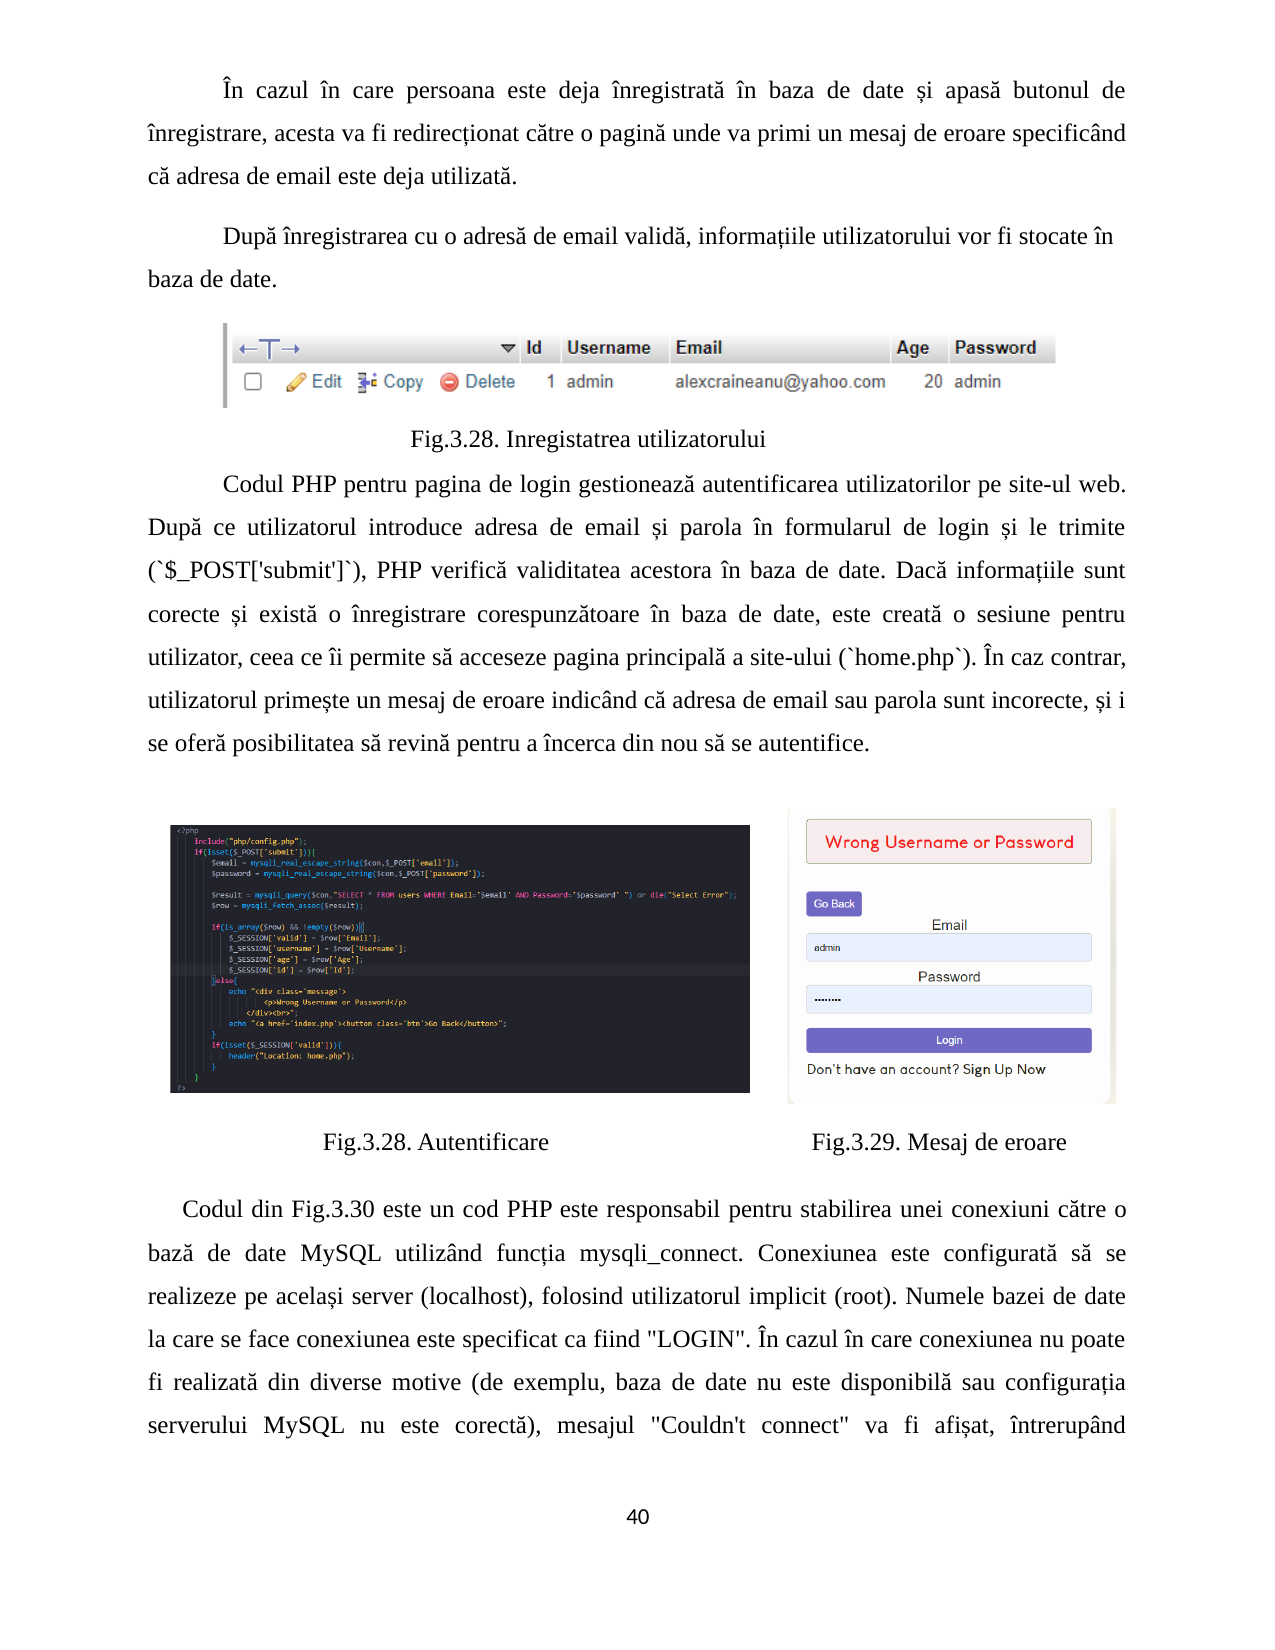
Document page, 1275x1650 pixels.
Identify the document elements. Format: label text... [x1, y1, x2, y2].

text Codul din Fig.3.30 este un cod PHP este responsabil pentru stabilirea unei conexiuni către o bază de date MySQL utilizând funcția mysqli_connect. Conexiunea este configurată să se realizeze pe același server (localhost), folosind utilizatorul implicit (root). Numele bazei de date la care se face conexiunea este specificat ca fiind "LOGIN". În cazul în care conexiunea nu poate fi realizată din diverse motive (de exemplu, baza de date nu este disponibilă sau configurația serverului MySQL nu este corectă), mesajul "Couldn't connect" va fi afișat, întrerupând [148, 1190, 1127, 1439]
text Codul PHP pentru pagina de login gestionează autentificarea utilizatorilor pe site-ul web. După ce utilizatorul introduce adresa de email și parola în formularul de login și le trimite (`$_POST['submit']`), PHP verifică validitatea acestora în baza de date. Dacă informațiile sunt corecte și există o înregistrare corespunzătoare în baza de date, este creată o sesiune pentru utilizator, ceea ce îi permite să acceseze pagina principală a site-ului (`home.php`). În caz contrar, utilizatorul primește un mesaj de eroare indicând că adresa de email sau parola sunt incorecte, și i se oferă posibilitatea să revină pentru a încerca din nou să se autentifice. [148, 469, 1127, 757]
text După înregistrarea cu o adresă de email validă, informațiile utilizatorului vor fi stocate în baza de date. [148, 221, 1127, 293]
text În cazul în care persoana este deja înregistrată în baza de date și apasă butonul de înregistrare, acesta va fi redirecționat către o pagină unde va primi un mesaj de eroare specificând că adresa de email este deja utilizată. [148, 75, 1127, 190]
text Fig.3.28. Inregistatrea utilizatorului [148, 424, 1127, 453]
text Fig.3.28. Autentificare Fig.3.29. Mesaj de eroare [148, 1123, 1127, 1156]
